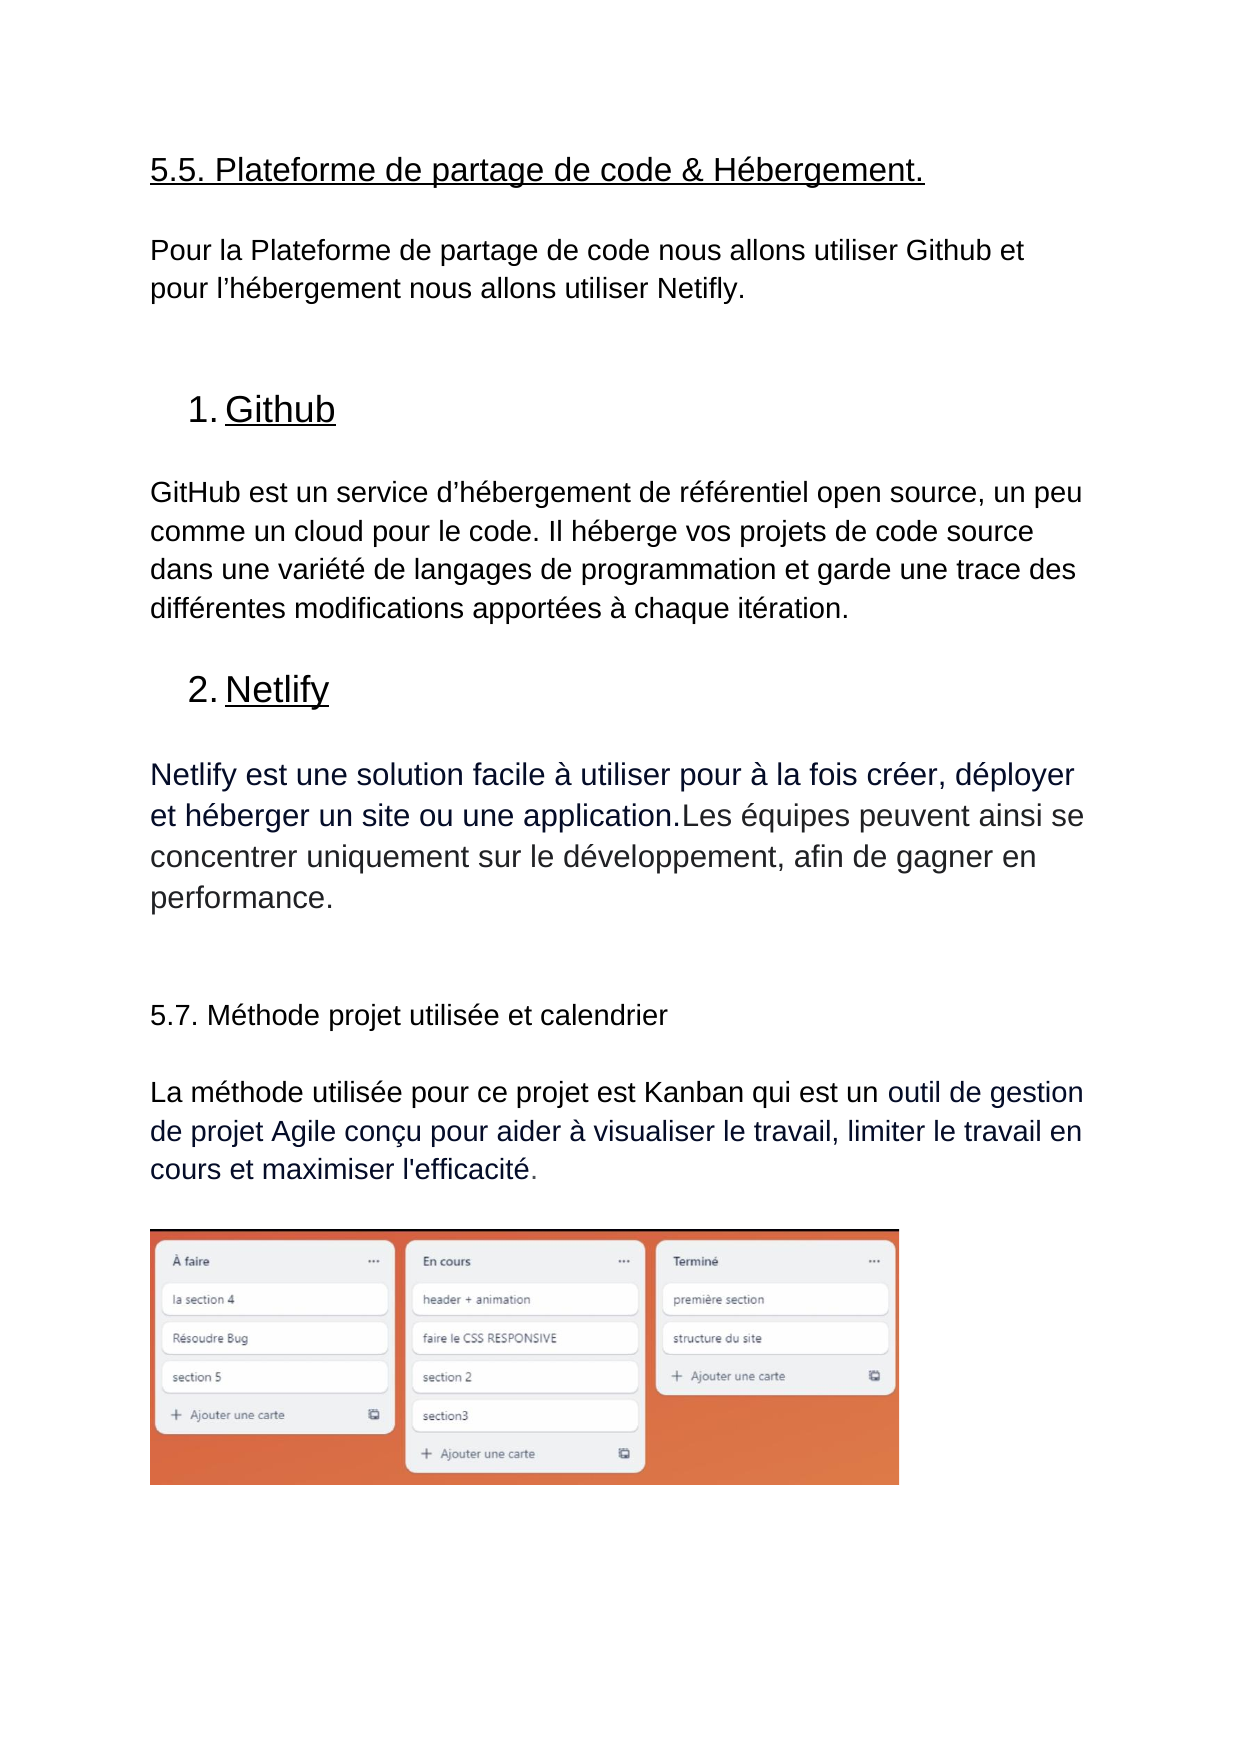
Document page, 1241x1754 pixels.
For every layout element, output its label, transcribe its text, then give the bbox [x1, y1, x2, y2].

text Pour la Plateforme de partage de code nous allons utiliser Github et pour l’hébergement nous allons utiliser Netifly. [150, 233, 1090, 305]
text GitHub est un service d’hébergement de référentiel open source, un peu comme un cloud pour le code. Il héberge vos projets de code source dans une variété de langages de programmation et garde une trace des différentes modifications apportées à chaque itération. [150, 475, 1090, 624]
list Netlify [187, 668, 1090, 711]
text Netlify est une solution facile à utiliser pour à la fois créer, déployer et héberger un site ou une application.Les équipes peuvent ainsi se concentrer uniquement sur le développement, afin de gagner en performance. [150, 756, 1090, 916]
list Github [187, 387, 1090, 430]
text 5.5. Plateforme de partage de code & Hébergement. [150, 150, 1090, 188]
text La méthode utilisée pour ce projet est Kanban qui est un outil de gestion de projet Agile conçu pour aider à visualiser le travail, limiter le travail en cours et maximiser l'efficacité. [150, 1075, 1090, 1186]
picture [150, 1229, 900, 1485]
text 5.7. Méthode projet utilisée et calendrier [150, 998, 1090, 1031]
